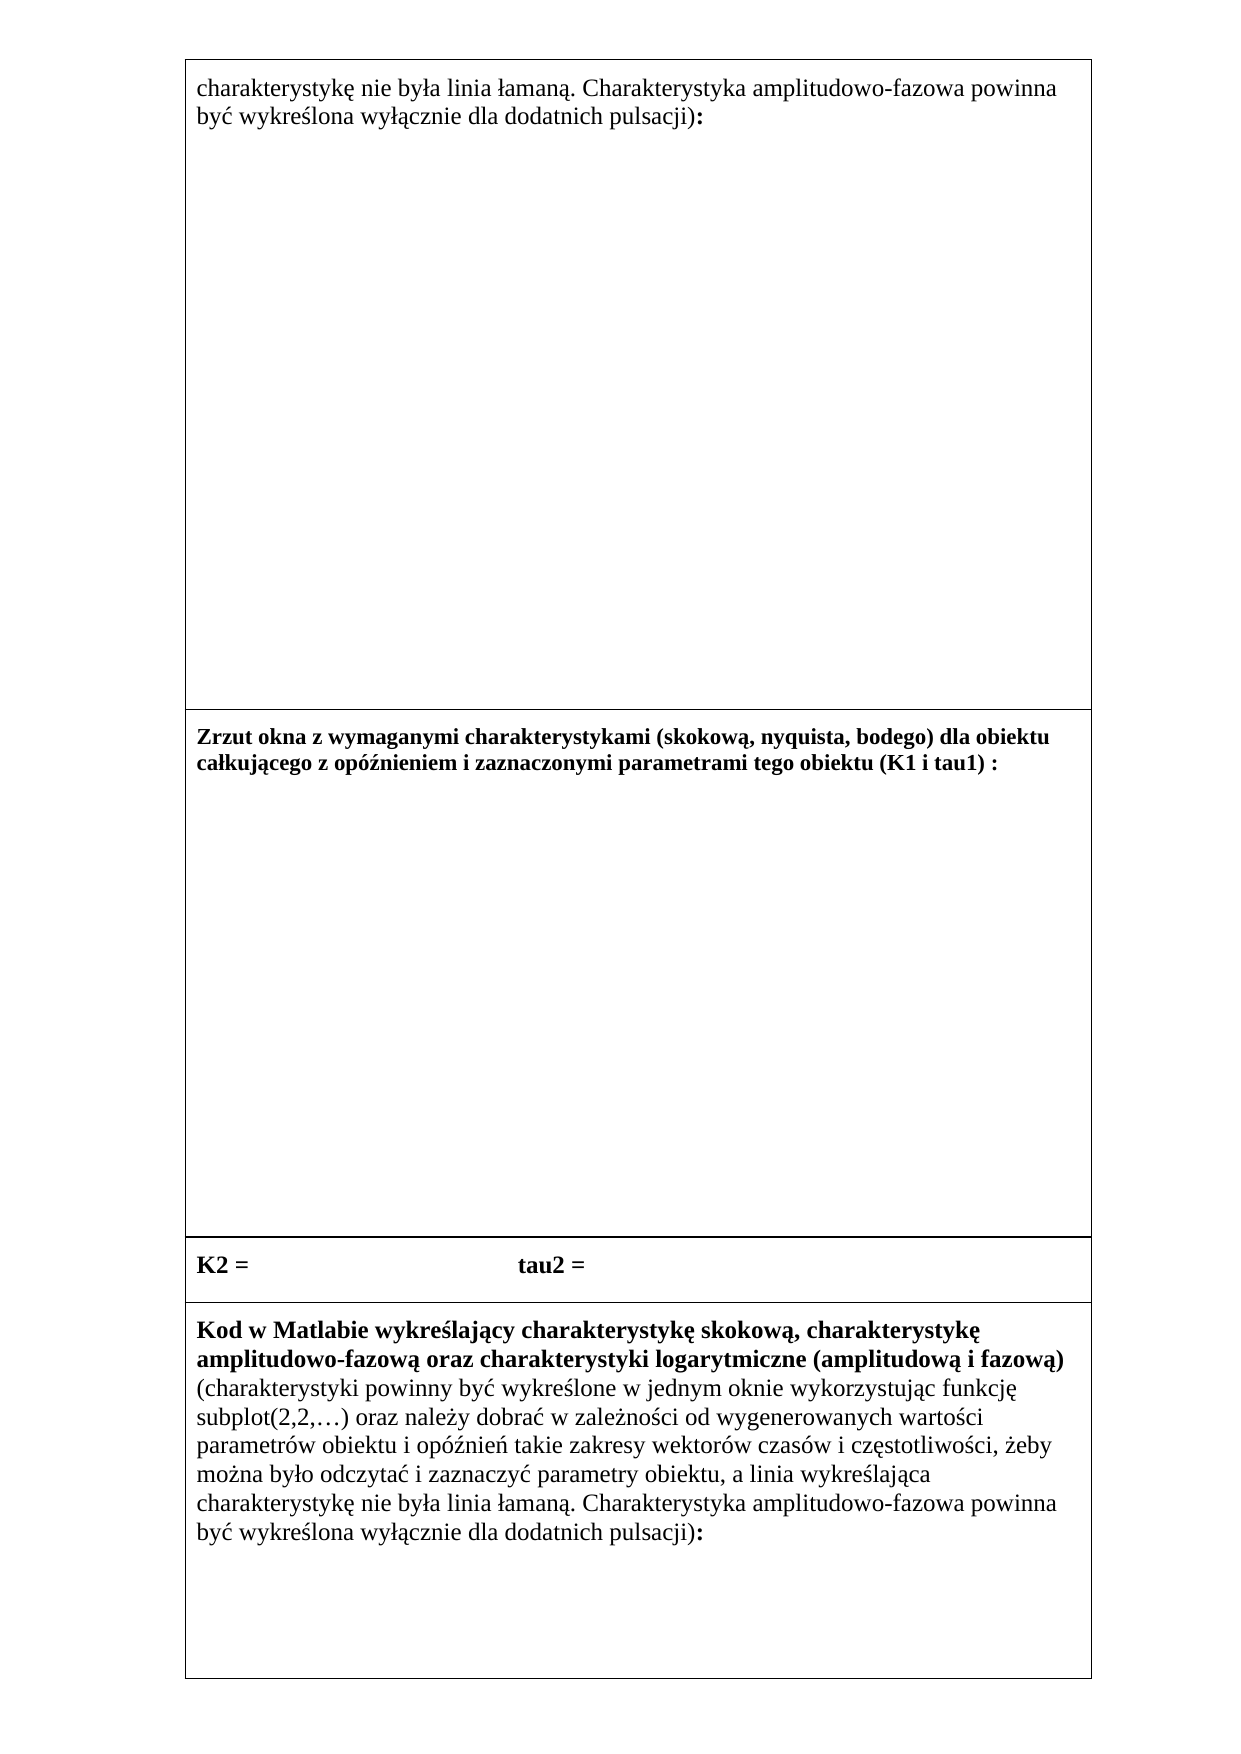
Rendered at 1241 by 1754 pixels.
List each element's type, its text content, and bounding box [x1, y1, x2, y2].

table_cell K2 = tau2 = [186, 1238, 1091, 1302]
table_cell Kod w Matlabie wykreślający charakterystykę skokową, charakterystykę amplitudowo-fazową oraz charakterystyki logarytmiczne (amplitudową i fazową) (charakterystyki powinny być wykreślone w jednym oknie wykorzystując funkcję subplot(2,2,…) oraz należy dobrać w zależności od wygenerowanych wartości parametrów obiektu i opóźnień takie zakresy wektorów czasów i częstotliwości, żeby można było odczytać i zaznaczyć parametry obiektu, a linia wykreślająca charakterystykę nie była linia łamaną. Charakterystyka amplitudowo-fazowa powinna być wykreślona wyłącznie dla dodatnich pulsacji): [186, 1303, 1091, 1678]
table_cell charakterystykę nie była linia łamaną. Charakterystyka amplitudowo-fazowa powinna być wykreślona wyłącznie dla dodatnich pulsacji): [186, 60, 1091, 709]
table_cell Zrzut okna z wymaganymi charakterystykami (skokową, nyquista, bodego) dla obiektu całkującego z opóźnieniem i zaznaczonymi parametrami tego obiektu (K1 i tau1) : [186, 710, 1091, 1236]
